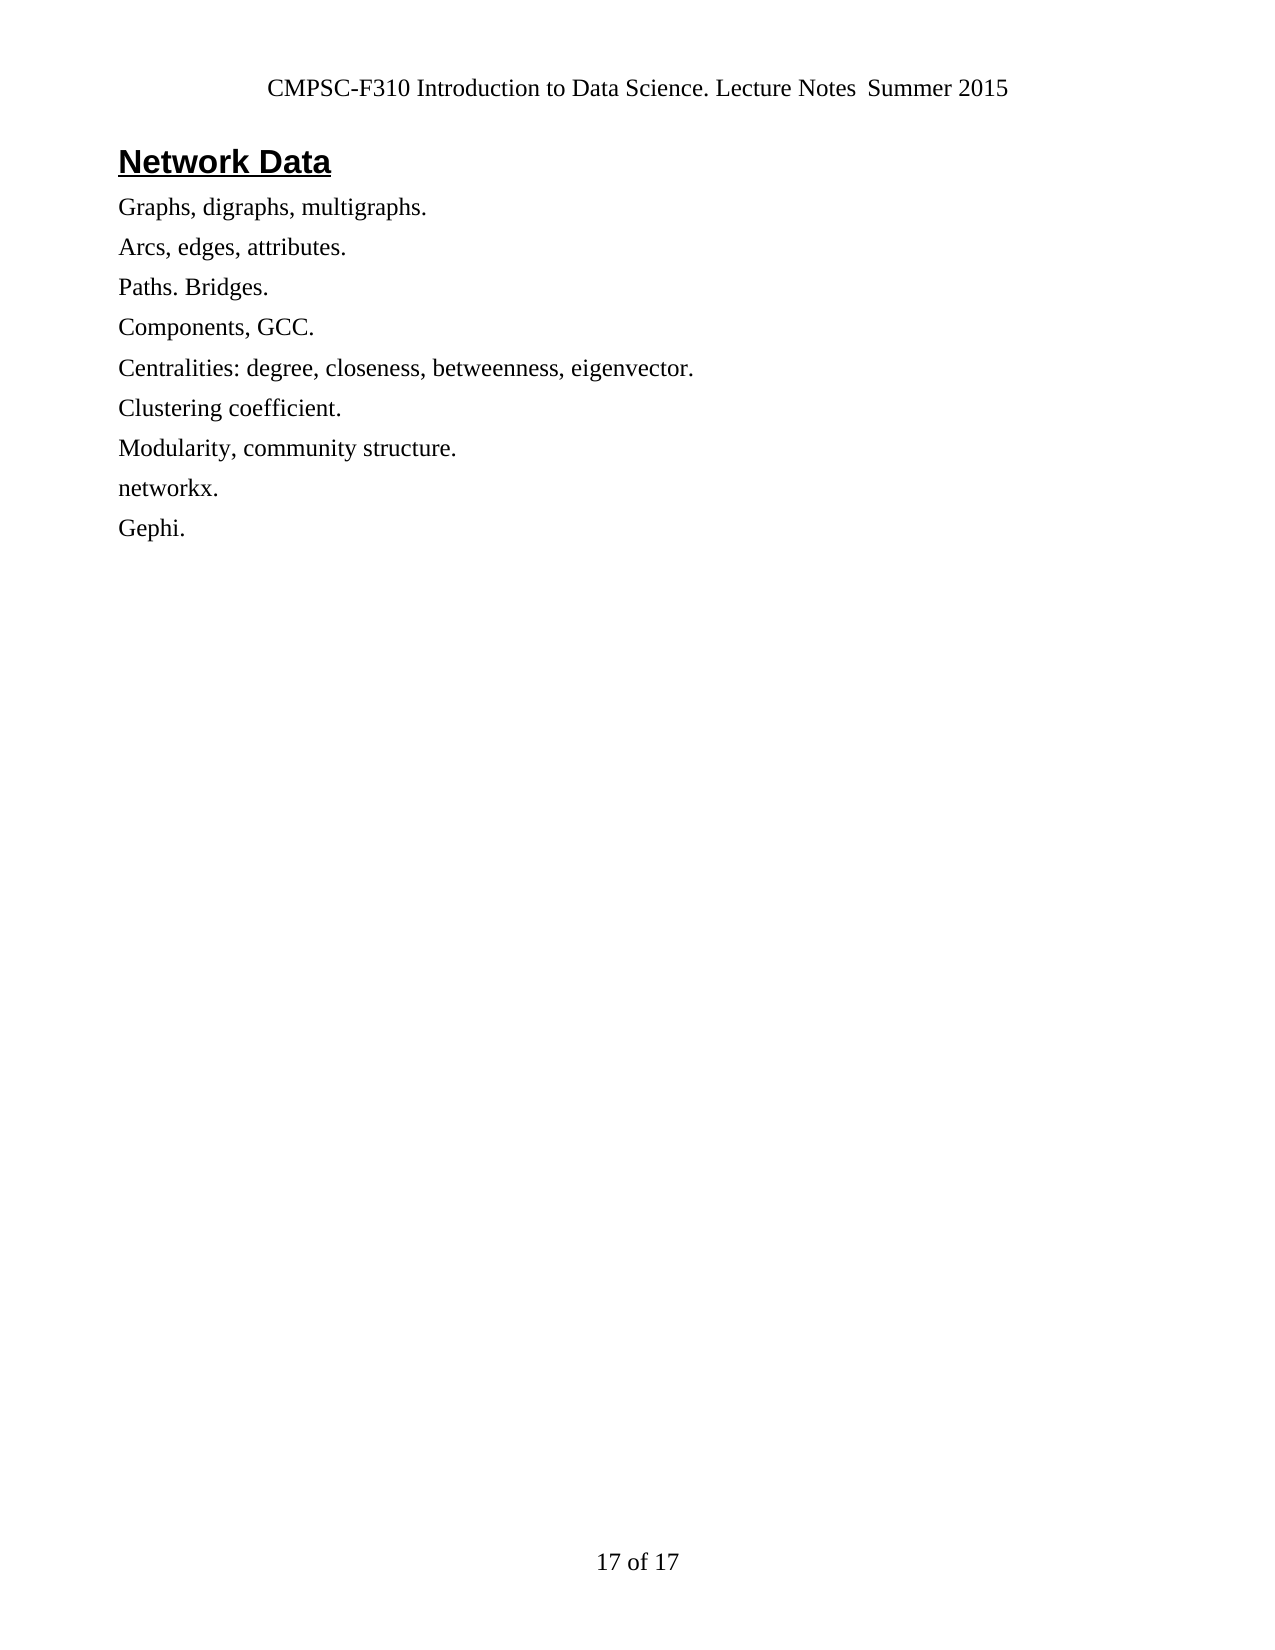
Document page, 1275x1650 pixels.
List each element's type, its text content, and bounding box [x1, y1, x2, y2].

text Clustering coefficient. [118, 394, 1157, 422]
text Paths. Bridges. [118, 273, 1157, 301]
text Components, GCC. [118, 313, 1157, 341]
subtitle Network Data [118, 143, 1157, 180]
text Gephi. [118, 514, 1157, 542]
text Modularity, community structure. [118, 434, 1157, 462]
text networkx. [118, 474, 1157, 502]
text Arcs, edges, attributes. [118, 233, 1157, 261]
text Graphs, digraphs, multigraphs. [118, 193, 1157, 221]
text Centralities: degree, closeness, betweenness, eigenvector. [118, 354, 1157, 381]
